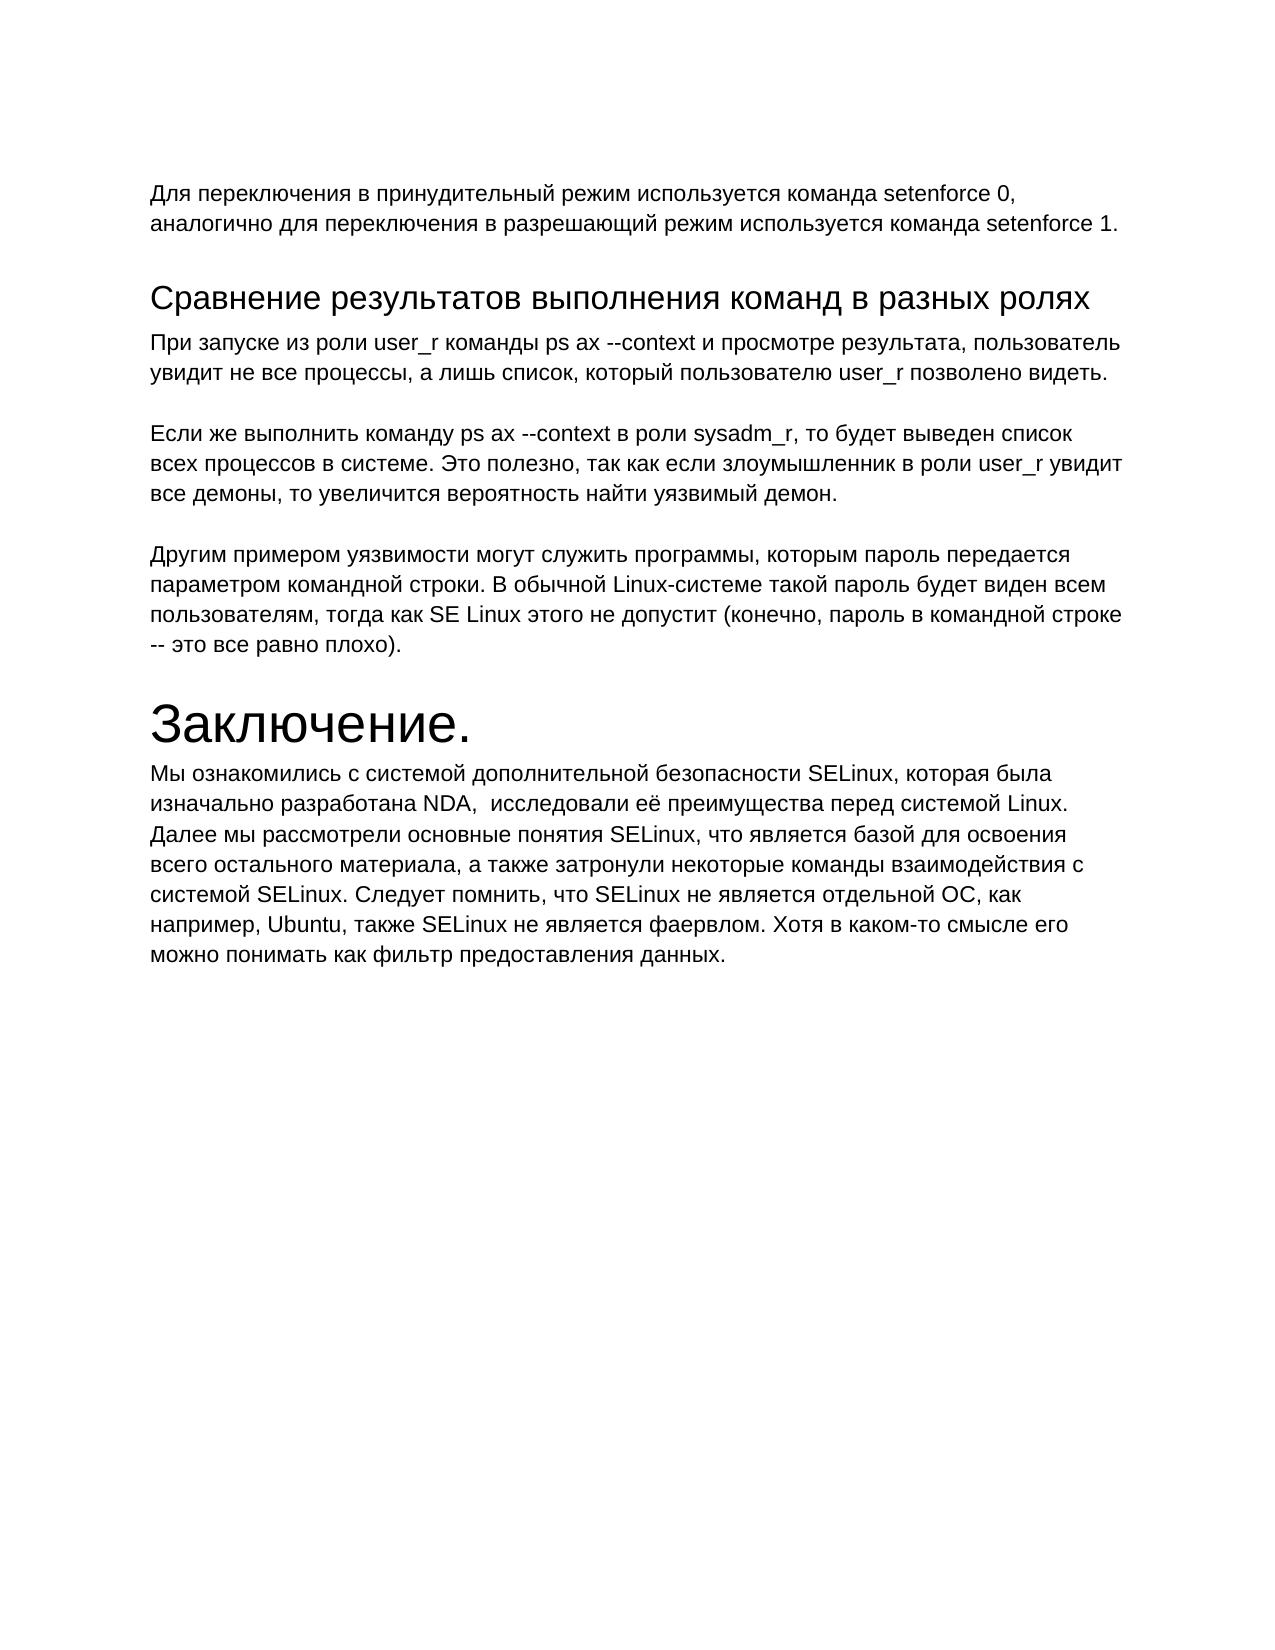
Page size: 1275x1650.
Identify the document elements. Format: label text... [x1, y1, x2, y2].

text Мы ознакомились с системой дополнительной безопасности SELinux, которая была изначально разработана NDA, исследовали её преимущества перед системой Linux. Далее мы рассмотрели основные понятия SELinux, что является базой для освоения всего остального материала, а также затронули некоторые команды взаимодействия с системой SELinux. Следует помнить, что SELinux не является отдельной ОС, как например, Ubuntu, также SELinux не является фаервлом. Хотя в каком-то смысле его можно понимать как фильтр предоставления данных. [150, 760, 1125, 968]
subtitle Сравнение результатов выполнения команд в разных ролях [150, 278, 1125, 317]
text Другим примером уязвимости могут служить программы, которым пароль передается параметром командной строки. В обычной Linux-системе такой пароль будет виден всем пользователям, тогда как SE Linux этого не допустит (конечно, пароль в командной строке -- это все равно плохо). [150, 541, 1125, 657]
text Для переключения в принудительный режим используется команда setenforce 0, аналогично для переключения в разрешающий режим используется команда setenforce 1. [150, 180, 1125, 237]
title Заключение. [150, 692, 1125, 754]
text Если же выполнить команду ps ax --context в роли sysadm_r, то будет выведен список всех процессов в системе. Это полезно, так как если злоумышленник в роли user_r увидит все демоны, то увеличится вероятность найти уязвимый демон. [150, 420, 1125, 506]
text При запуске из роли user_r команды ps ax --context и просмотре результата, пользователь увидит не все процессы, а лишь список, который пользователю user_r позволено видеть. [150, 329, 1125, 386]
